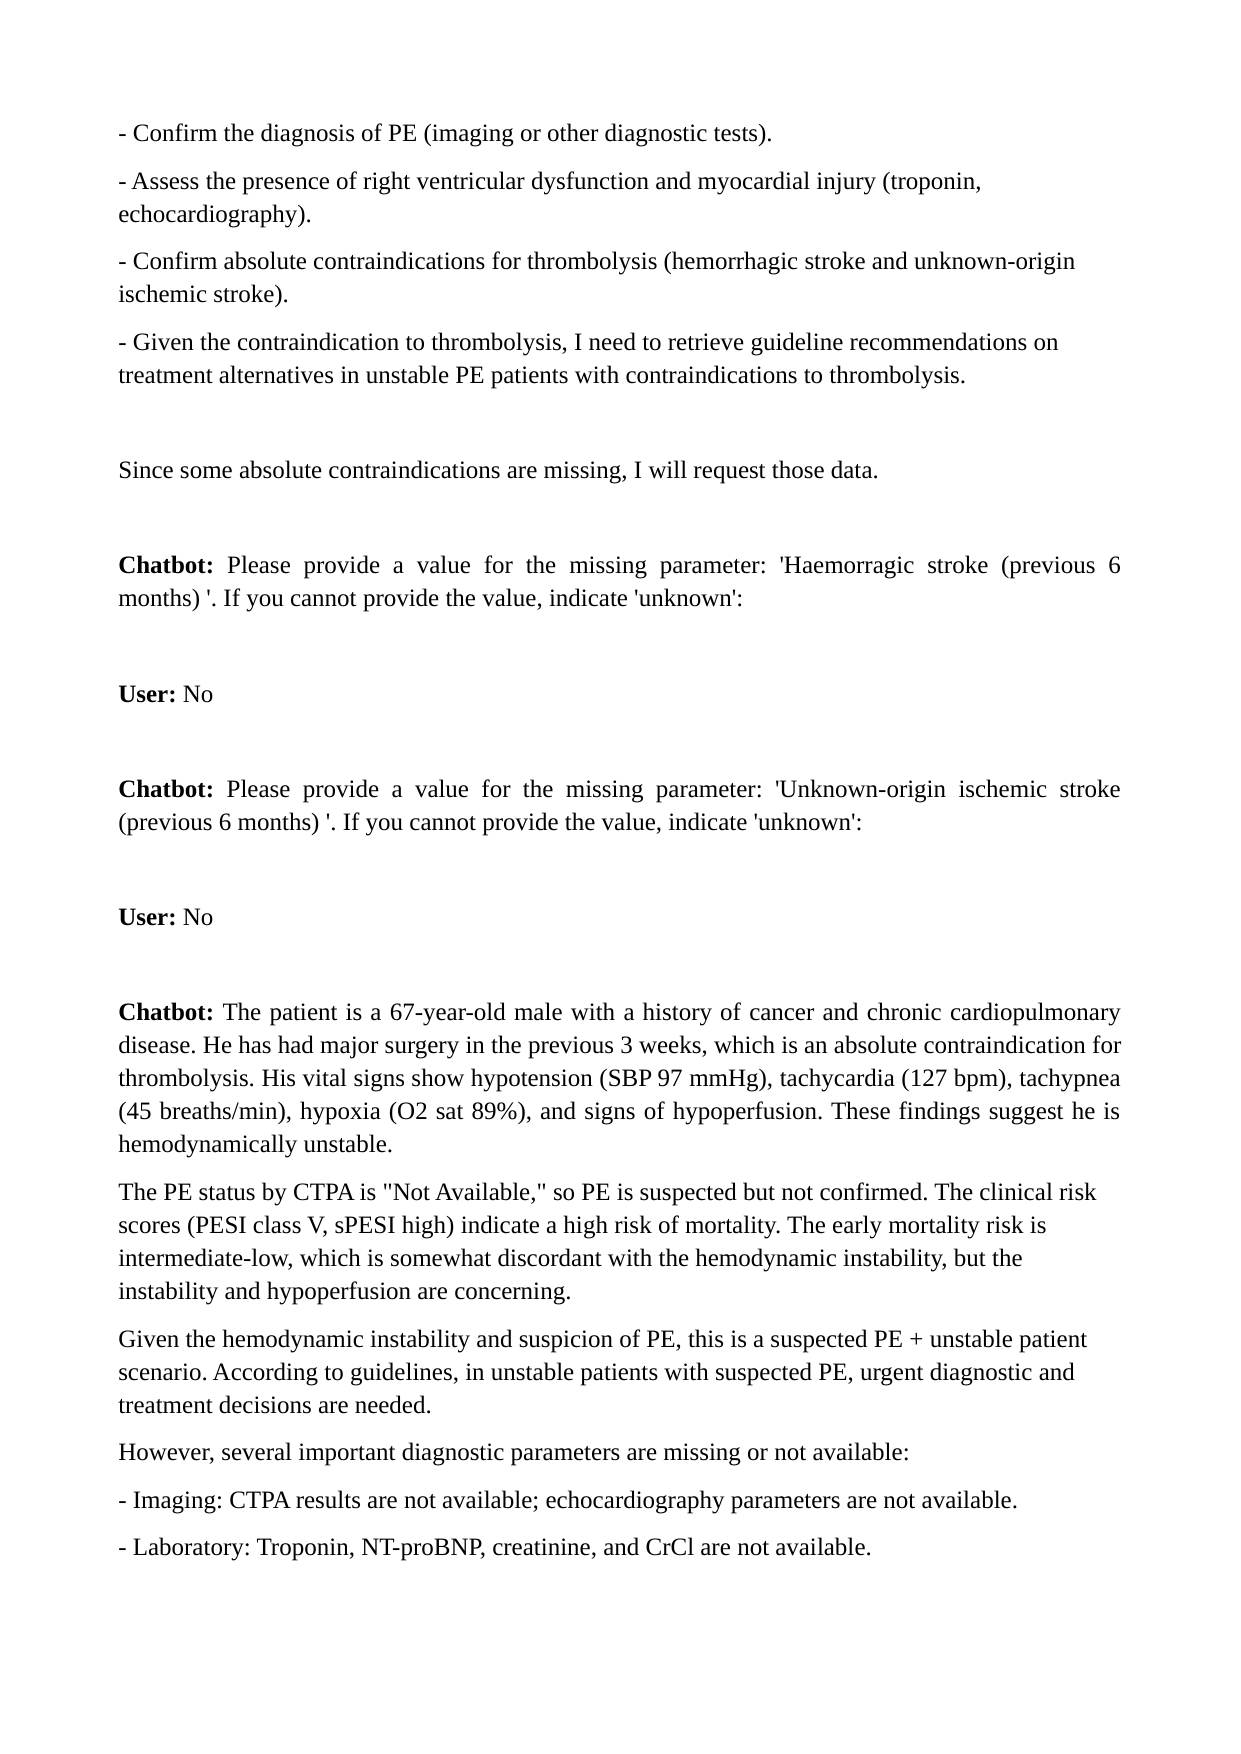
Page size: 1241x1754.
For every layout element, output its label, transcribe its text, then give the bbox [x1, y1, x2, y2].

text Chatbot: The patient is a 67-year-old male with a history of cancer and chronic cardiopulmonary disease. He has had major surgery in the previous 3 weeks, which is an absolute contraindication for thrombolysis. His vital signs show hypotension (SBP 97 mmHg), tachycardia (127 bpm), tachypnea (45 breaths/min), hypoxia (O2 sat 89%), and signs of hypoperfusion. These findings suggest he is hemodynamically unstable. [118, 997, 1122, 1158]
text - Confirm absolute contraindications for thrombolysis (hemorrhagic stroke and unknown-origin ischemic stroke). [118, 246, 1122, 308]
text Given the hemodynamic instability and suspicion of PE, this is a suspected PE + unstable patient scenario. According to guidelines, in unstable patients with suspected PE, urgent diagnostic and treatment decisions are needed. [118, 1324, 1122, 1418]
text - Confirm the diagnosis of PE (imaging or other diagnostic tests). [118, 118, 1122, 147]
text - Laboratory: Troponin, NT-proBNP, creatinine, and CrCl are not available. [118, 1532, 1122, 1561]
text Since some absolute contraindications are missing, I will request those data. [118, 455, 1122, 484]
text Chatbot: Please provide a value for the missing parameter: 'Unknown-origin ischemic stroke (previous 6 months) '. If you cannot provide the value, indicate 'unknown': [118, 774, 1122, 836]
text - Assess the presence of right ventricular dysfunction and myocardial injury (troponin, echocardiography). [118, 166, 1122, 227]
text - Imaging: CTPA results are not available; echocardiography parameters are not available. [118, 1485, 1122, 1514]
text Chatbot: Please provide a value for the missing parameter: 'Haemorragic stroke (previous 6 months) '. If you cannot provide the value, indicate 'unknown': [118, 550, 1122, 612]
text However, several important diagnostic parameters are missing or not available: [118, 1437, 1122, 1466]
text The PE status by CTPA is "Not Available," so PE is suspected but not confirmed. The clinical risk scores (PESI class V, sPESI high) indicate a high risk of mortality. The early mortality risk is intermediate-low, which is somewhat discordant with the hemodynamic instability, but the instability and hypoperfusion are concerning. [118, 1177, 1122, 1305]
text User: No [118, 679, 1122, 707]
text User: No [118, 902, 1122, 931]
text - Given the contraindication to thrombolysis, I need to retrieve guideline recommendations on treatment alternatives in unstable PE patients with contraindications to thrombolysis. [118, 327, 1122, 389]
